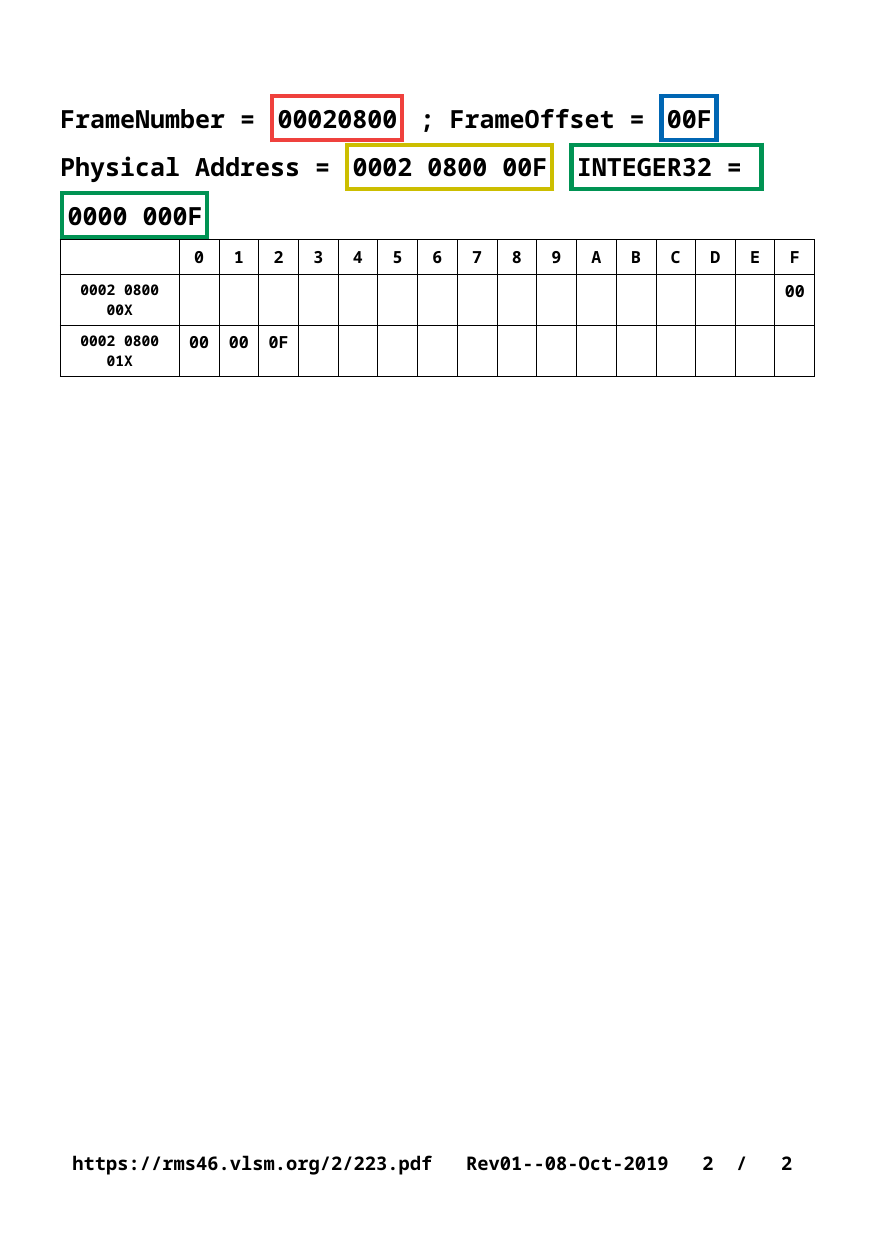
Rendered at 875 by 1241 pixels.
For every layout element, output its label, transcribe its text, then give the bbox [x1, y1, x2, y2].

table_cell [458, 275, 497, 325]
table_header [61, 240, 179, 274]
table_cell [458, 326, 497, 376]
table_header 4 [339, 240, 377, 274]
table_cell [657, 275, 695, 325]
table_header 6 [418, 240, 457, 274]
table_cell [696, 275, 735, 325]
text 00F [664, 98, 714, 138]
table_header A [577, 240, 616, 274]
table_header 5 [378, 240, 417, 274]
table_cell [378, 326, 417, 376]
text [719, 94, 814, 142]
table_header 1 [220, 240, 258, 274]
table_cell [617, 275, 656, 325]
table_cell [775, 326, 814, 376]
table_cell [378, 275, 417, 325]
table_cell [577, 275, 616, 325]
table_header 8 [498, 240, 536, 274]
table_cell [617, 326, 656, 376]
table_cell [299, 275, 338, 325]
table_cell [339, 326, 377, 376]
table_header B [617, 240, 656, 274]
table_header C [657, 240, 695, 274]
table_cell 0F [259, 326, 298, 376]
table_header 2 [259, 240, 298, 274]
table_cell [696, 326, 735, 376]
table_cell 0002 0800 01X [61, 326, 179, 376]
table_cell [736, 275, 774, 325]
table_cell [537, 326, 576, 376]
table_cell [498, 326, 536, 376]
table_cell [220, 275, 258, 325]
table_header D [696, 240, 735, 274]
table_cell 00 [220, 326, 258, 376]
text FrameNumber = [60, 94, 270, 142]
table_cell [736, 326, 774, 376]
table_cell 00 [775, 275, 814, 325]
table_cell [537, 275, 576, 325]
table_cell 0002 0800 00X [61, 275, 179, 325]
table_header 9 [537, 240, 576, 274]
table_cell [577, 326, 616, 376]
text ; FrameOffset = [404, 94, 659, 142]
table_header 0 [180, 240, 219, 274]
text Physical Address = 0002 0800 00F INTEGER32 = 0000 000F [60, 142, 814, 239]
table_header E [736, 240, 774, 274]
table_cell [657, 326, 695, 376]
table_cell [339, 275, 377, 325]
table_cell [498, 275, 536, 325]
text 00020800 [274, 98, 400, 138]
table_header F [775, 240, 814, 274]
table_cell [180, 275, 219, 325]
table_cell 00 [180, 326, 219, 376]
table_cell [299, 326, 338, 376]
table_cell [259, 275, 298, 325]
table_header 3 [299, 240, 338, 274]
table_header 7 [458, 240, 497, 274]
table_cell [418, 275, 457, 325]
table_cell [418, 326, 457, 376]
